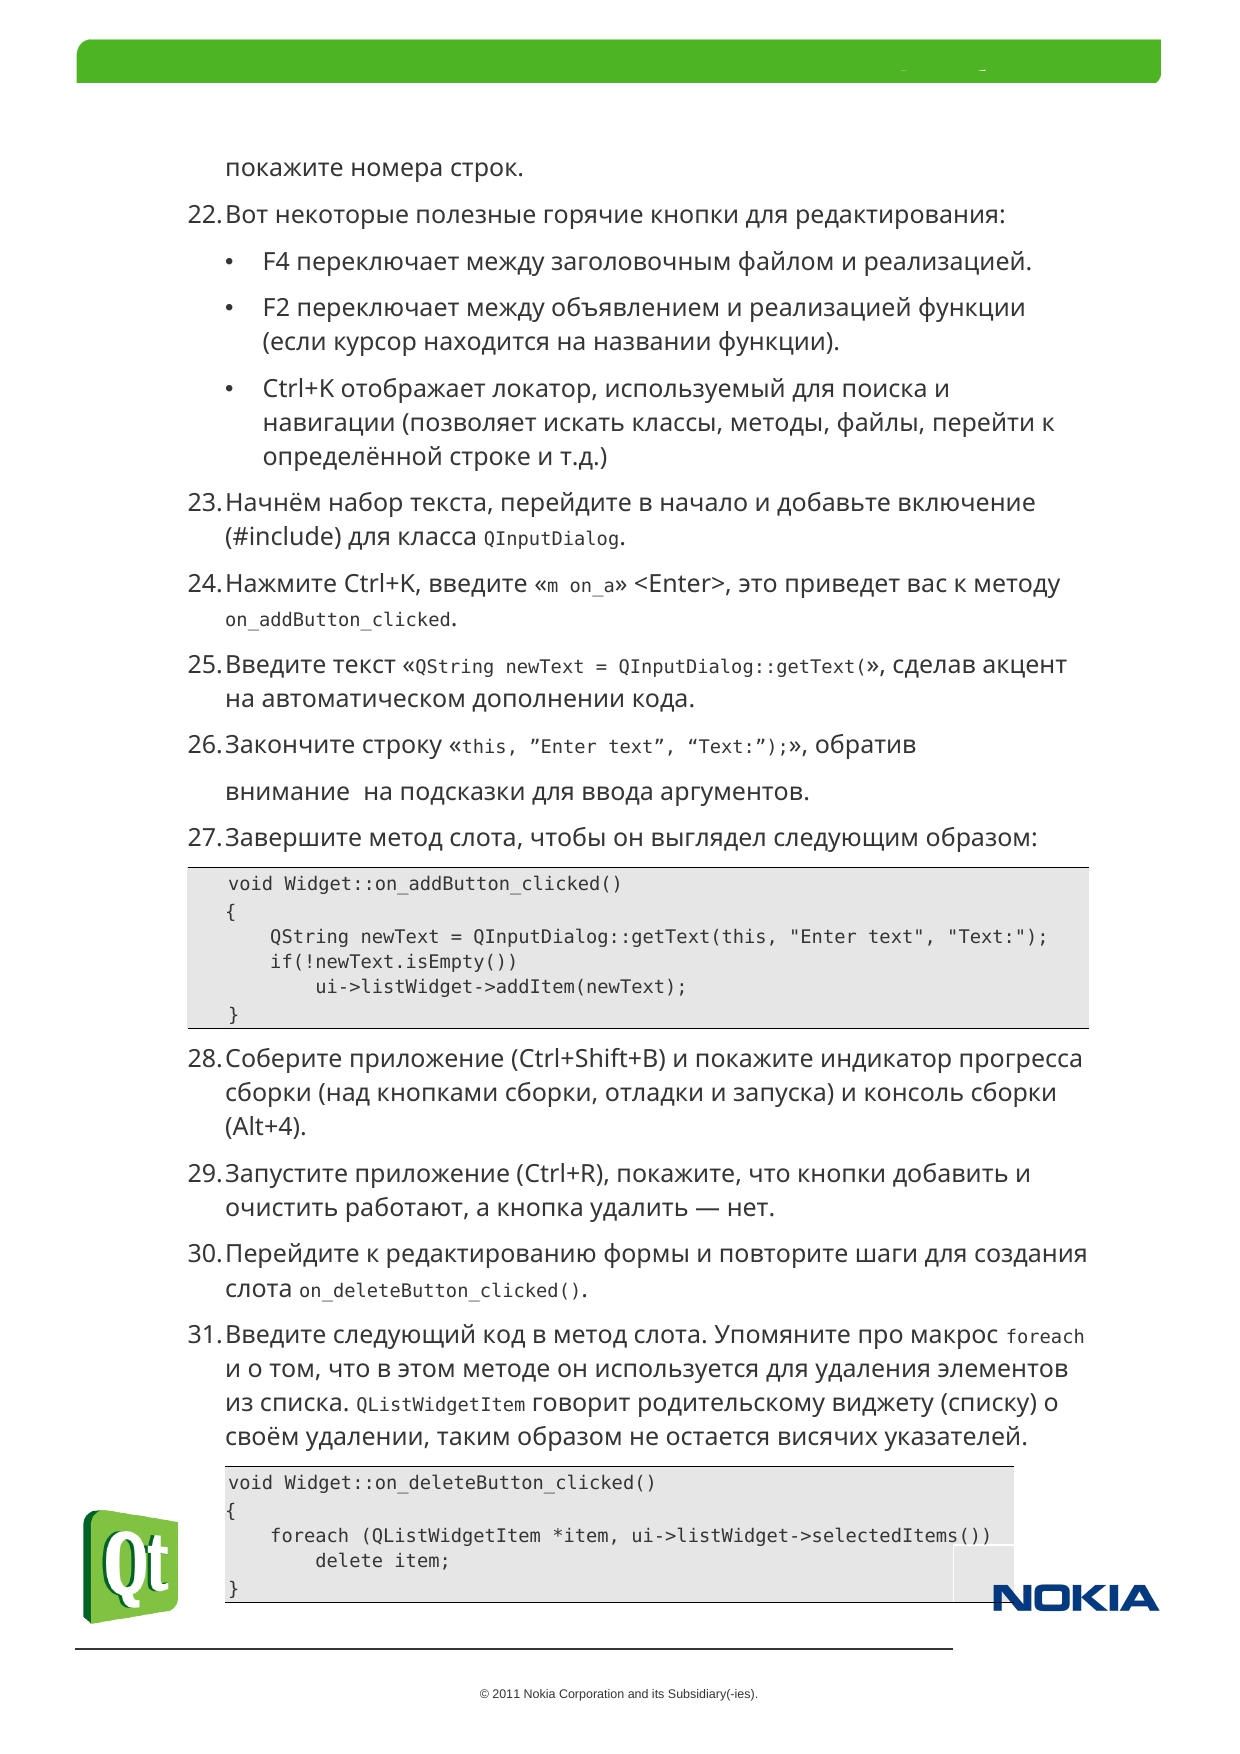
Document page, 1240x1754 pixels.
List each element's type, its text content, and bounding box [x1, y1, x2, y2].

list Вот некоторые полезные горячие кнопки для редактирования: [187, 197, 1089, 231]
list if(!newText.isEmpty()) [187, 947, 1089, 972]
text } [225, 1571, 953, 1602]
text foreach (QListWidgetItem *item, ui->listWidget->selectedItems()) [225, 1521, 1014, 1546]
list F2 переключает между объявлением и реализацией функции (если курсор находится на названии функции). [225, 290, 1089, 358]
text delete item; [225, 1546, 953, 1571]
list Начнём набор текста, перейдите в начало и добавьте включение (#include) для класса QInputDialog. [187, 485, 1089, 553]
list Соберите приложение (Ctrl+Shift+B) и покажите индикатор прогресса сборки (над кнопками сборки, отладки и запуска) и консоль сборки (Alt+4). [187, 1041, 1089, 1143]
list ui->listWidget->addItem(newText); [187, 972, 1089, 997]
list F4 переключает между заголовочным файлом и реализацией. [225, 243, 1089, 277]
list Введите следующий код в метод слота. Упомяните про макрос foreach и о том, что в этом методе он используется для удаления элементов из списка. QListWidgetItem говорит родительскому виджету (списку) о своём удалении, таким образом не остается висячих указателей. [187, 1317, 1089, 1453]
picture [76, 39, 1162, 86]
list Нажмите Ctrl+K, введите «m on_a» <Enter>, это приведет вас к методу on_addButton_clicked. [187, 566, 1089, 634]
list Ctrl+K отображает локатор, используемый для поиска и навигации (позволяет искать классы, методы, файлы, перейти к определённой строке и т.д.) [225, 370, 1089, 472]
list Закончите строку «this, ”Enter text”, “Text:”);», обратив [187, 727, 1089, 761]
text void Widget::on_deleteButton_clicked() [225, 1467, 1014, 1496]
list Запустите приложение (Ctrl+R), покажите, что кнопки добавить и очистить работают, а кнопка удалить — нет. [187, 1156, 1089, 1224]
list Перейдите к редактированию формы и повторите шаги для создания слота on_deleteButton_clicked(). [187, 1236, 1089, 1304]
list Введите текст «QString newText = QInputDialog::getText(», сделав акцент на автоматическом дополнении кода. [187, 646, 1089, 714]
list { [187, 897, 1089, 922]
list Завершите метод слота, чтобы он выглядел следующим образом: [187, 820, 1089, 854]
list QString newText = QInputDialog::getText(this, "Enter text", "Text:"); [187, 922, 1089, 947]
list } [187, 997, 1089, 1028]
picture [75, 1500, 186, 1634]
picture [954, 1546, 1199, 1649]
text { [225, 1496, 1014, 1521]
list покажите номера строк. [187, 150, 1089, 184]
list void Widget::on_addButton_clicked() [187, 868, 1089, 897]
list внимание на подсказки для ввода аргументов. [187, 773, 1089, 807]
